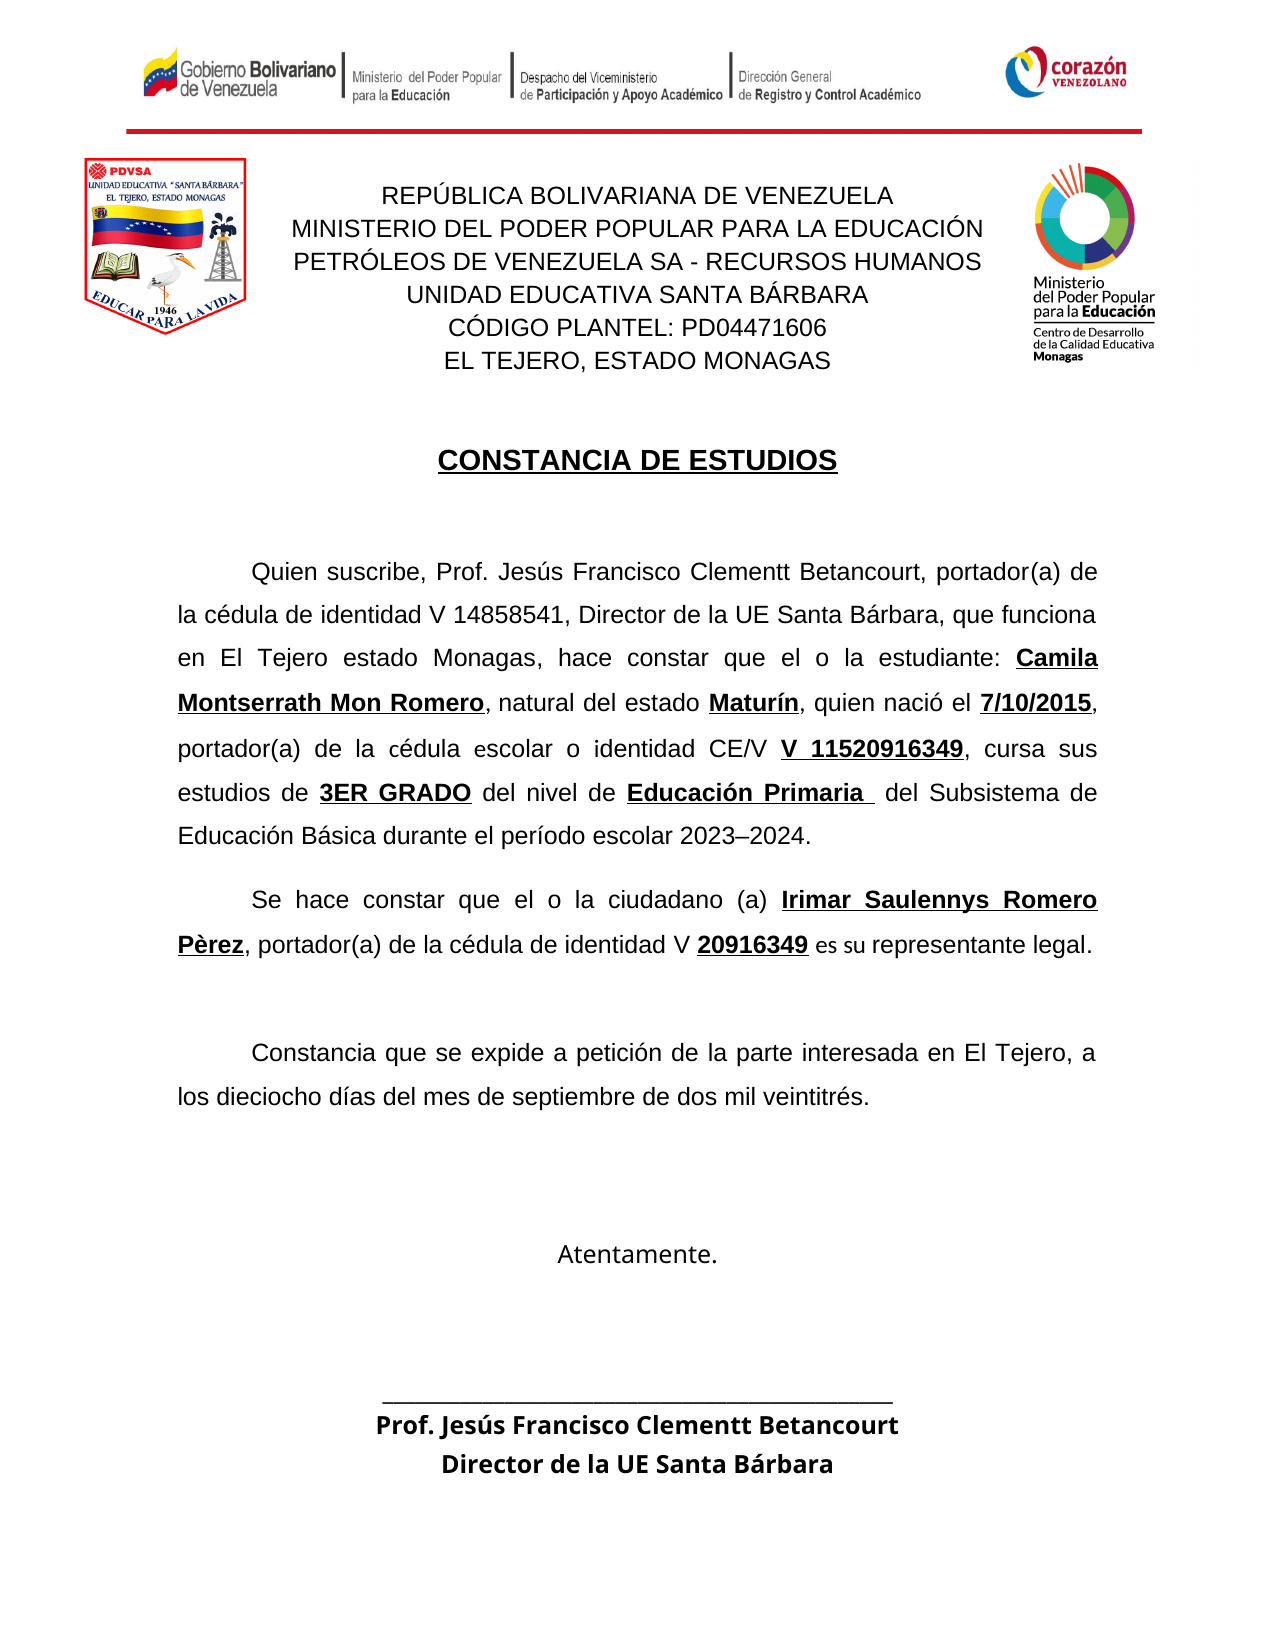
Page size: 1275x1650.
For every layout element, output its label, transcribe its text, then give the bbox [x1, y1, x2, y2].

text Atentamente. [177, 1237, 1098, 1271]
text Prof. Jesús Francisco Clementt Betancourt [177, 1407, 1098, 1441]
picture [126, 11, 1142, 134]
text Constancia que se expide a petición de la parte interesada en El Tejero, a los dieciocho días del mes de septiembre de dos mil veintitrés. [177, 1038, 1098, 1110]
subtitle CONSTANCIA DE ESTUDIOS [177, 443, 1098, 476]
picture [79, 158, 252, 335]
subtitle PETRÓLEOS DE VENEZUELA SA - RECURSOS HUMANOS [252, 247, 978, 275]
picture [978, 153, 1200, 377]
text EL TEJERO, ESTADO MONAGAS [177, 346, 978, 374]
text ______________________________________________ [177, 1373, 1098, 1407]
text Quien suscribe, Prof. Jesús Francisco Clementt Betancourt, portador(a) de la cédula de identidad V 14858541, Director de la UE Santa Bárbara, que funciona en El Tejero estado Monagas, hace constar que el o la estudiante: Camila Montserrath Mon Romero, natural del estado Maturín, quien nació el 7/10/2015, portador(a) de la cédula escolar o identidad CE/V V 11520916349, cursa sus estudios de 3ER GRADO del nivel de Educación Primaria del Subsistema de Educación Básica durante el período escolar 2023–2024. [177, 557, 1098, 849]
text Se hace constar que el o la ciudadano (a) Irimar Saulennys Romero Pèrez, portador(a) de la cédula de identidad V 20916349 es su representante legal. [177, 885, 1098, 959]
subtitle MINISTERIO DEL PODER POPULAR PARA LA EDUCACIÓN [252, 214, 978, 242]
text Director de la UE Santa Bárbara [177, 1447, 1098, 1481]
text UNIDAD EDUCATIVA SANTA BÁRBARA [252, 280, 978, 308]
text CÓDIGO PLANTEL: PD04471606 [177, 313, 978, 341]
subtitle REPÚBLICA BOLIVARIANA DE VENEZUELA [252, 181, 978, 209]
